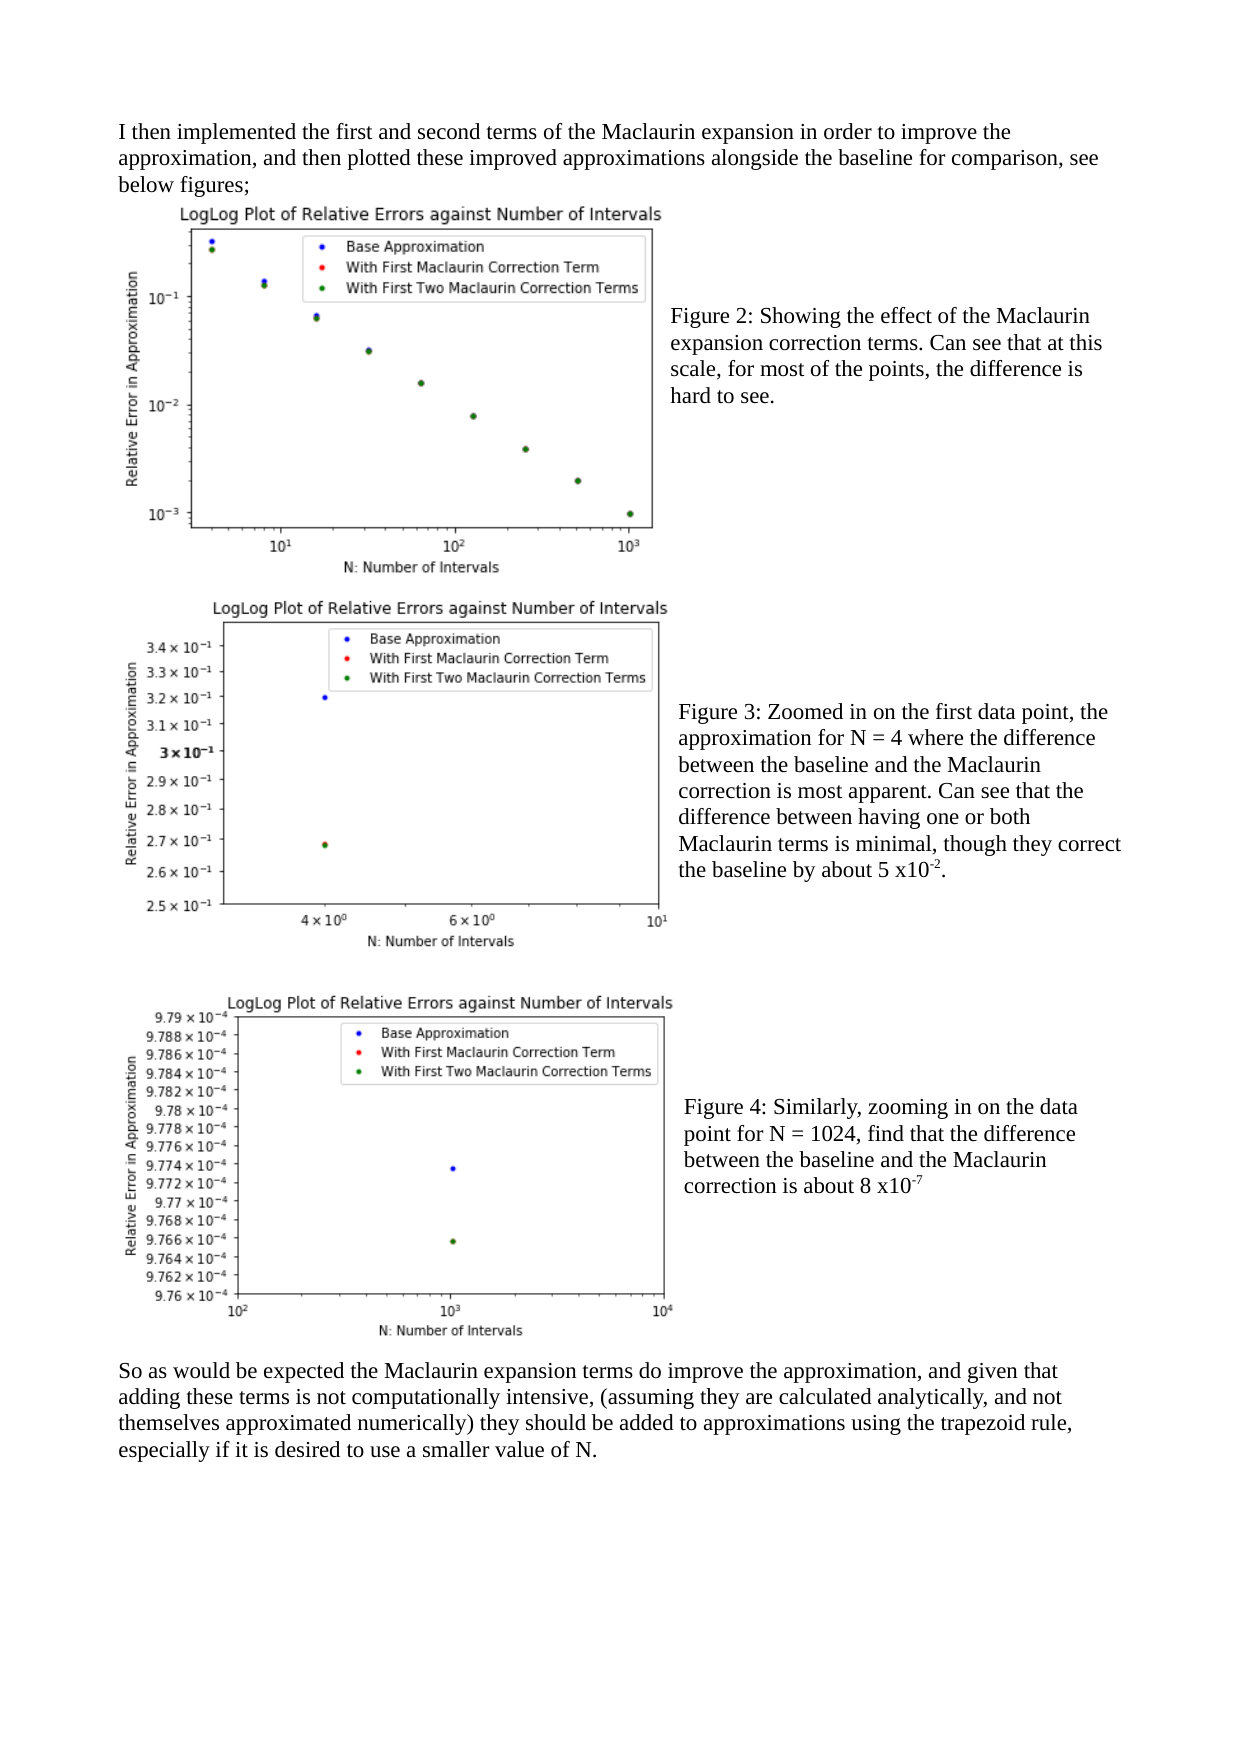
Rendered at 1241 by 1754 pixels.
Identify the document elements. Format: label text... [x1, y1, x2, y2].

text Figure 2: Showing the effect of the Maclaurin expansion correction terms. Can see that at this scale, for most of the points, the difference is hard to see. [671, 303, 1122, 408]
text Figure 4: Similarly, zooming in on the data point for N = 1024, find that the difference between the baseline and the Maclaurin correction is about 8 x10-7 [684, 1093, 1122, 1199]
picture [118, 592, 678, 958]
text So as would be expected the Maclaurin expansion terms do improve the approximation, and given that adding these terms is not computationally intensive, (assuming they are calculated analytically, and not themselves approximated numerically) they should be added to approximations using the trapezoid rule, especially if it is desired to use a smaller value of N. [118, 1357, 1122, 1462]
text I then implemented the first and second terms of the Maclaurin expansion in order to improve the approximation, and then plotted these improved approximations alongside the baseline for comparison, see below figures; [118, 118, 1122, 197]
text Figure 3: Zoomed in on the first data point, the approximation for N = 4 where the difference between the baseline and the Maclaurin correction is most apparent. Can see that the difference between having one or both Maclaurin terms is minimal, though they correct the baseline by about 5 x10-2. [678, 698, 1122, 882]
picture [118, 197, 671, 585]
picture [118, 987, 684, 1347]
